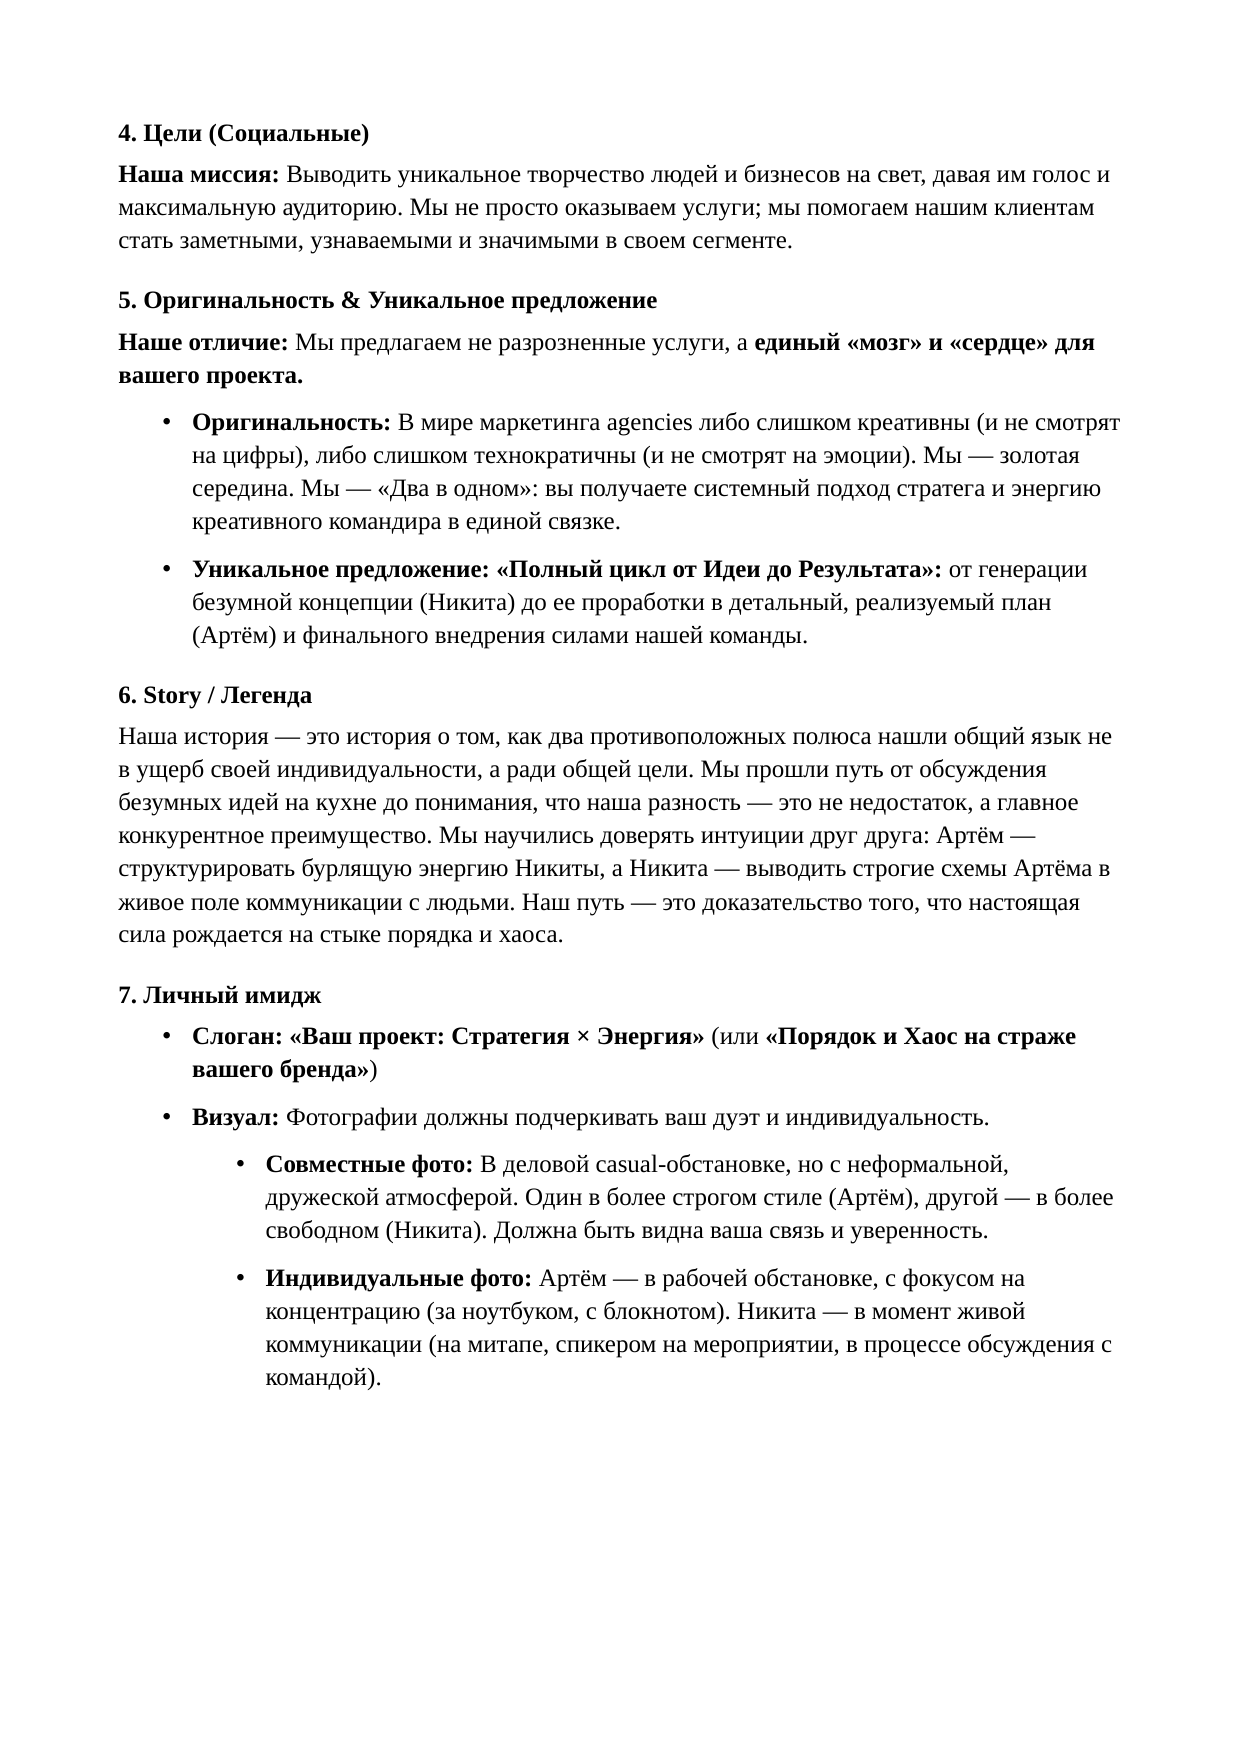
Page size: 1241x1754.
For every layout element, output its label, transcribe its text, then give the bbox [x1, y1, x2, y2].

list Слоган: «Ваш проект: Стратегия × Энергия» (или «Порядок и Хаос на страже вашего бренда») [162, 1021, 1122, 1083]
list Уникальное предложение: «Полный цикл от Идеи до Результата»: от генерации безумной концепции (Никита) до ее проработки в детальный, реализуемый план (Артём) и финального внедрения силами нашей команды. [162, 554, 1122, 649]
list Визуал: Фотографии должны подчеркивать ваш дуэт и индивидуальность. [162, 1102, 1122, 1130]
subtitle 5. Оригинальность & Уникальное предложение [118, 286, 1122, 314]
subtitle 4. Цели (Социальные) [118, 118, 1122, 147]
text Наша история — это история о том, как два противоположных полюса нашли общий язык не в ущерб своей индивидуальности, а ради общей цели. Мы прошли путь от обсуждения безумных идей на кухне до понимания, что наша разность — это не недостаток, а главное конкурентное преимущество. Мы научились доверять интуиции друг друга: Артём — структурировать бурлящую энергию Никиты, а Никита — выводить строгие схемы Артёма в живое поле коммуникации с людьми. Наш путь — это доказательство того, что настоящая сила рождается на стыке порядка и хаоса. [118, 721, 1122, 948]
list Совместные фото: В деловой casual-обстановке, но с неформальной, дружеской атмосферой. Один в более строгом стиле (Артём), другой — в более свободном (Никита). Должна быть видна ваша связь и уверенность. [236, 1149, 1122, 1244]
subtitle 6. Story / Легенда [118, 680, 1122, 709]
subtitle 7. Личный имидж [118, 980, 1122, 1008]
list Оригинальность: В мире маркетинга agencies либо слишком креативны (и не смотрят на цифры), либо слишком технократичны (и не смотрят на эмоции). Мы — золотая середина. Мы — «Два в одном»: вы получаете системный подход стратега и энергию креативного командира в единой связке. [162, 407, 1122, 535]
list Индивидуальные фото: Артём — в рабочей обстановке, с фокусом на концентрацию (за ноутбуком, с блокнотом). Никита — в момент живой коммуникации (на митапе, спикером на мероприятии, в процессе обсуждения с командой). [236, 1263, 1122, 1391]
text Наше отличие: Мы предлагаем не разрозненные услуги, а единый «мозг» и «сердце» для вашего проекта. [118, 327, 1122, 388]
text Наша миссия: Выводить уникальное творчество людей и бизнесов на свет, давая им голос и максимальную аудиторию. Мы не просто оказываем услуги; мы помогаем нашим клиентам стать заметными, узнаваемыми и значимыми в своем сегменте. [118, 159, 1122, 254]
